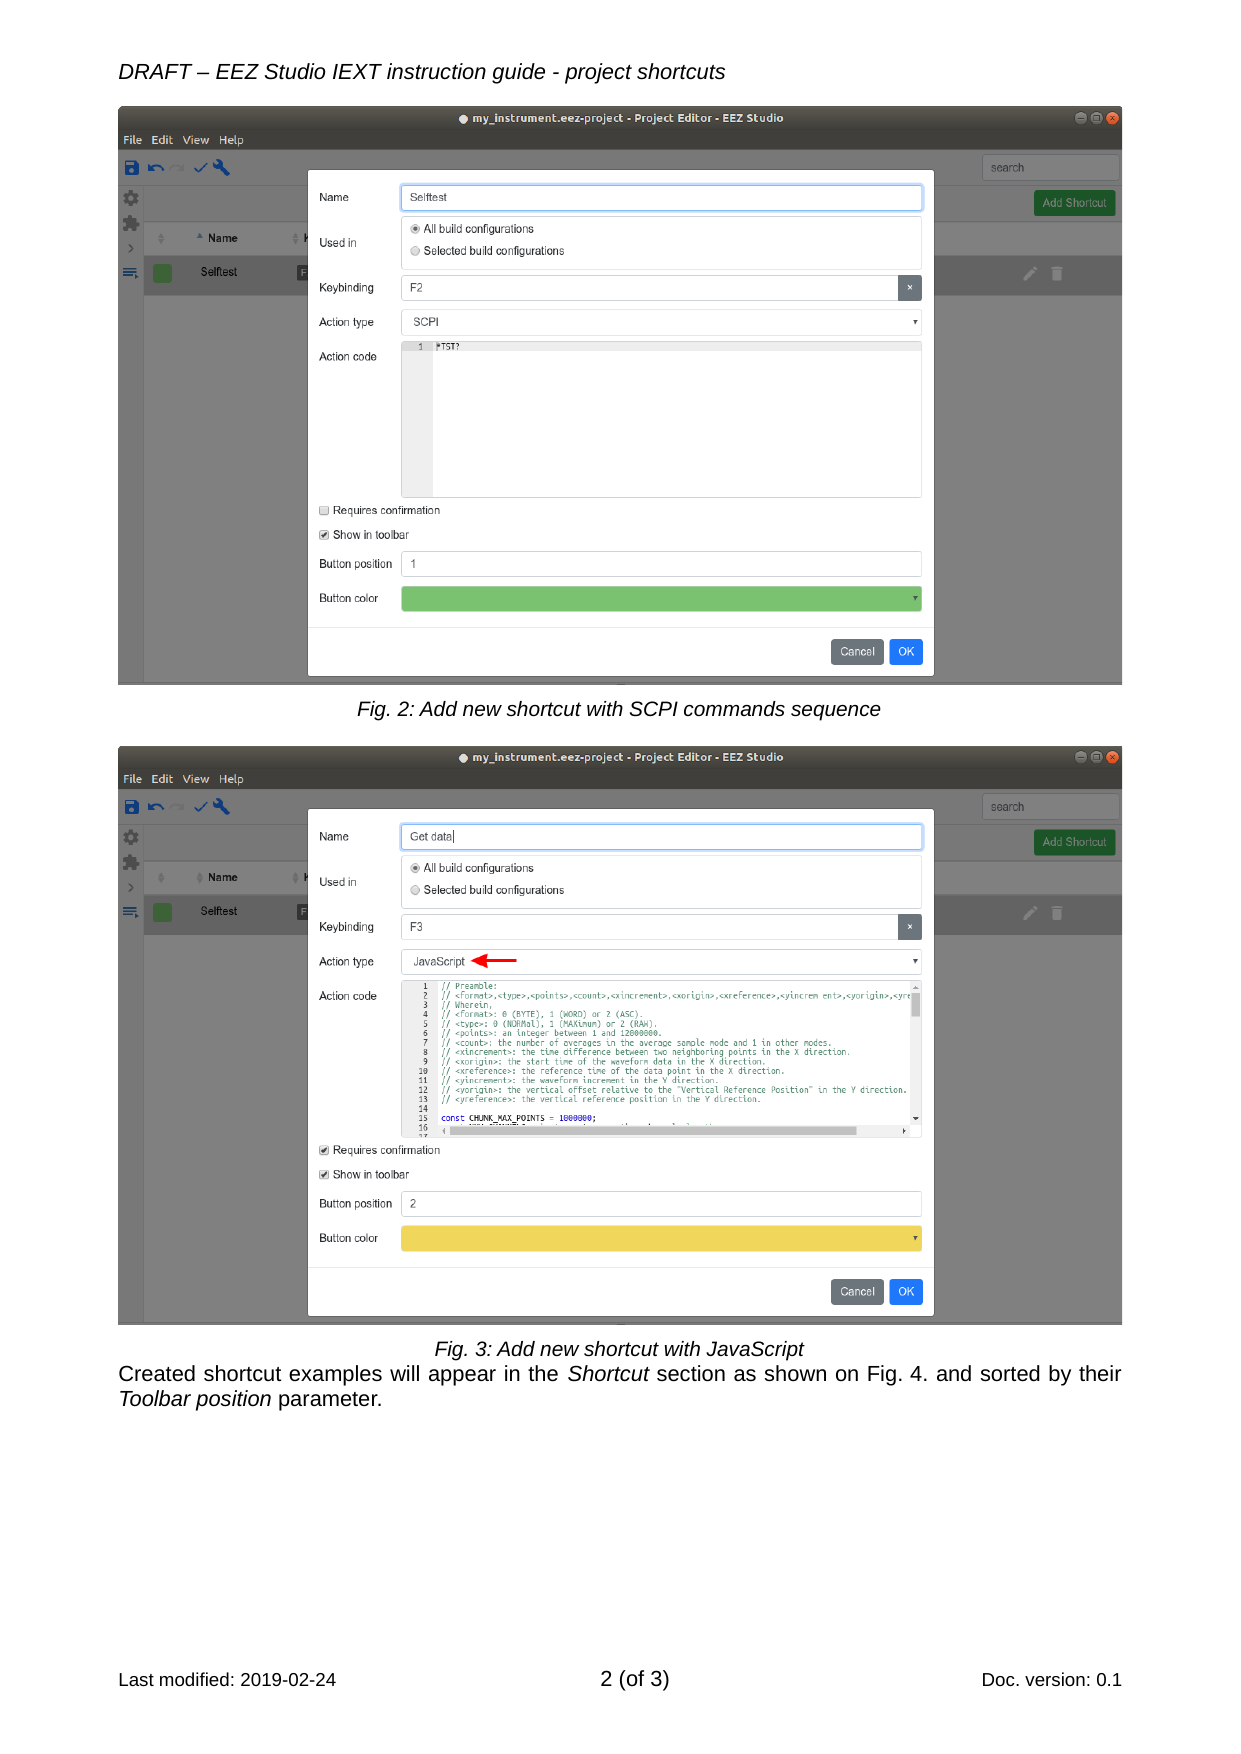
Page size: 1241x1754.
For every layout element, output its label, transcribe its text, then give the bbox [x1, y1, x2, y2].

text Fig. 3: Add new shortcut with JavaScript [118, 1325, 1122, 1360]
picture [118, 746, 1123, 1325]
picture [118, 106, 1123, 685]
text Fig. 2: Add new shortcut with SCPI commands sequence [118, 685, 1122, 721]
text Created shortcut examples will appear in the Shortcut section as shown on Fig. 4. and sorted by their Toolbar position parameter. [118, 1360, 1122, 1411]
